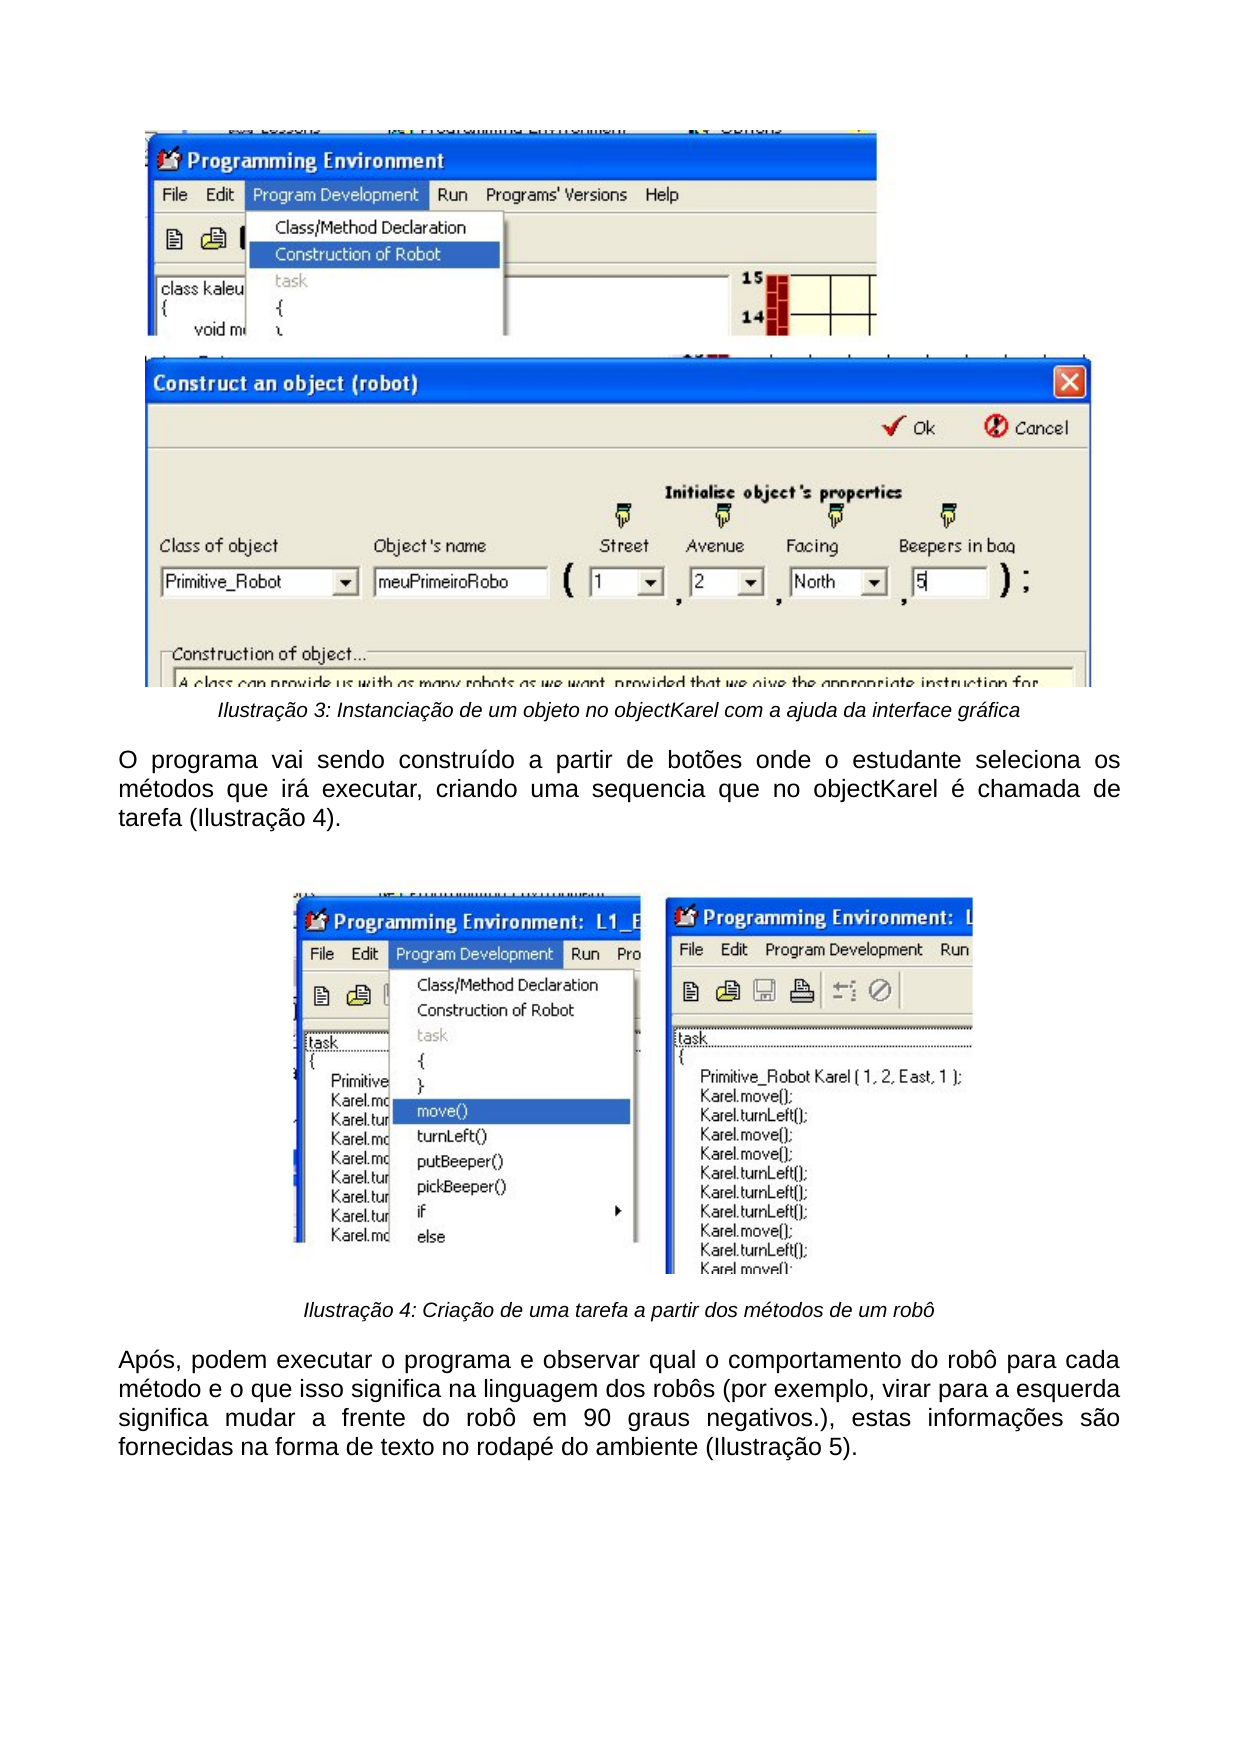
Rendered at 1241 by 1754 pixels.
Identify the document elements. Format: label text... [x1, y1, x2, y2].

text Após, podem executar o programa e observar qual o comportamento do robô para cada método e o que isso significa na linguagem dos robôs (por exemplo, virar para a esquerda significa mudar a frente do robô em 90 graus negativos.), estas informações são fornecidas na forma de texto no rodapé do ambiente (Ilustração 5). [118, 844, 1122, 1460]
text Ilustração 3: Instanciação de um objeto no objectKarel com a ajuda da interface gráfica [145, 687, 1095, 722]
picture [267, 880, 973, 1274]
text O programa vai sendo construído a partir de botões onde o estudante seleciona os métodos que irá executar, criando uma sequencia que no objectKarel é chamada de tarefa (Ilustração 4). [118, 118, 1122, 832]
text Ilustração 4: Criação de uma tarefa a partir dos métodos de um robô [268, 1274, 972, 1322]
text [268, 868, 972, 880]
picture [145, 130, 1096, 687]
